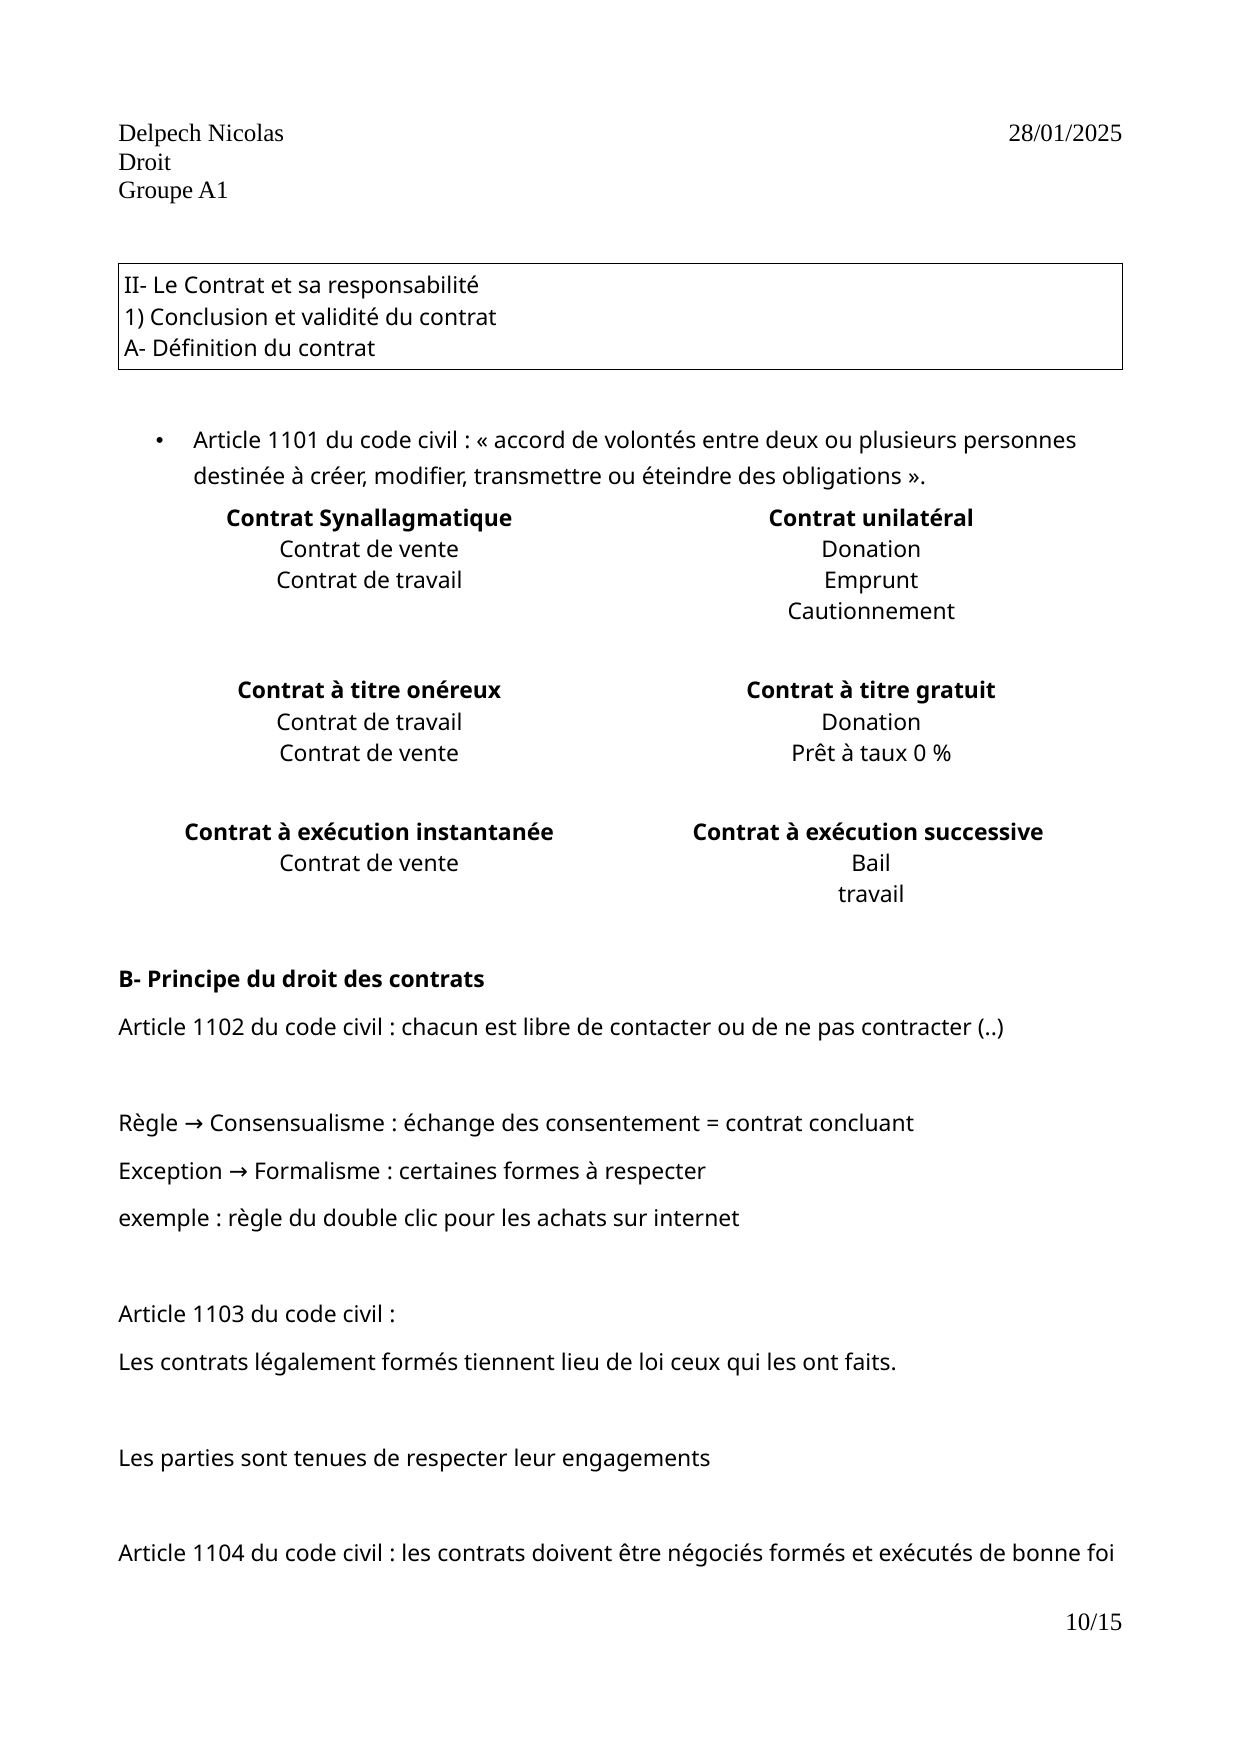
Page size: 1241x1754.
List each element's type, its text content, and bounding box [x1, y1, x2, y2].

table_cell Contrat de vente [118, 847, 620, 909]
text B- Principe du droit des contrats [118, 963, 1122, 994]
text Règle → Consensualisme : échange des consentement = contrat concluant [118, 1107, 1122, 1138]
table_header II- Le Contrat et sa responsabilité 1) Conclusion et validité du contrat A- Définition du contrat [119, 264, 1122, 369]
table_cell Donation Prêt à taux 0 % [620, 706, 1122, 768]
text Article 1104 du code civil : les contrats doivent être négociés formés et exécutés de bonne foi [118, 1537, 1122, 1568]
text Les parties sont tenues de respecter leur engagements [118, 1441, 1122, 1473]
table_header Contrat à exécution successive [620, 816, 1122, 847]
table_header Contrat unilatéral [620, 501, 1122, 533]
text Les contrats légalement formés tiennent lieu de loi ceux qui les ont faits. [118, 1346, 1122, 1377]
table_cell Donation Emprunt Cautionnement [620, 533, 1122, 626]
table_header Contrat à titre onéreux [118, 674, 620, 706]
table_cell Contrat de travail Contrat de vente [118, 706, 620, 768]
table_cell Bail travail [620, 847, 1122, 909]
table_header Contrat Synallagmatique [118, 501, 620, 533]
text Article 1103 du code civil : [118, 1298, 1122, 1329]
text exemple : règle du double clic pour les achats sur internet [118, 1202, 1122, 1234]
table_cell Contrat de vente Contrat de travail [118, 533, 620, 626]
list Article 1101 du code civil : « accord de volontés entre deux ou plusieurs personnes destinée à créer, modifier, transmettre ou éteindre des obligations ». [156, 424, 1122, 491]
table_header Contrat à exécution instantanée [118, 816, 620, 847]
text Exception → Formalisme : certaines formes à respecter [118, 1154, 1122, 1186]
table_header Contrat à titre gratuit [620, 674, 1122, 706]
text Article 1102 du code civil : chacun est libre de contacter ou de ne pas contracter (..) [118, 1011, 1122, 1042]
